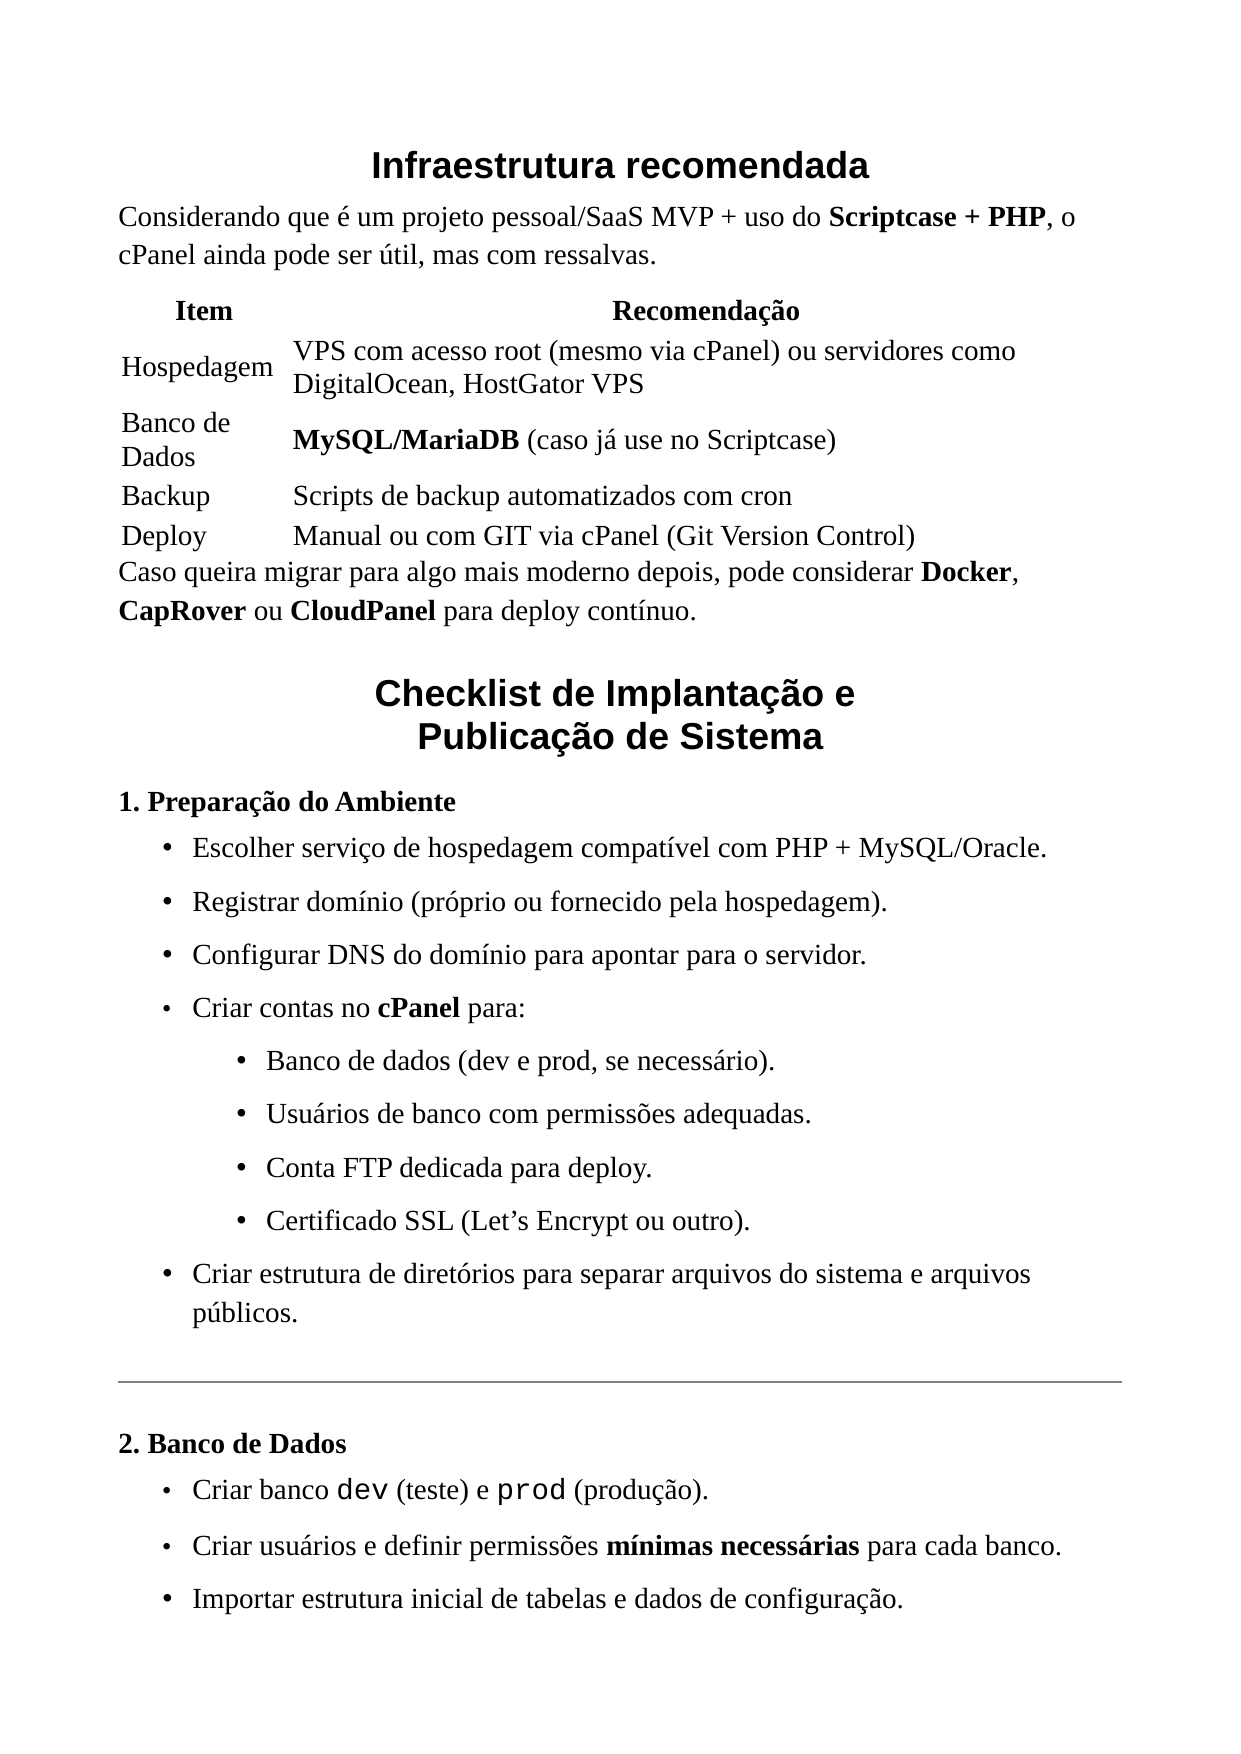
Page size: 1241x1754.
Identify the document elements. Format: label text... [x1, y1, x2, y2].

table_cell Banco de Dados [118, 403, 290, 476]
table_cell Hospedagem [118, 330, 290, 403]
list Banco de dados (dev e prod, se necessário). [236, 1043, 1122, 1077]
list Configurar DNS do domínio para apontar para o servidor. [162, 937, 1122, 971]
table_cell MySQL/MariaDB (caso já use no Scriptcase) [290, 403, 1122, 476]
table_cell Deploy [118, 515, 290, 554]
table_cell Scripts de backup automatizados com cron [290, 476, 1122, 515]
text Caso queira migrar para algo mais moderno depois, pode considerar Docker, CapRover ou CloudPanel para deploy contínuo. [118, 554, 1122, 626]
list Escolher serviço de hospedagem compatível com PHP + MySQL/Oracle. [162, 830, 1122, 864]
list Certificado SSL (Let’s Encrypt ou outro). [236, 1203, 1122, 1237]
list Criar usuários e definir permissões mínimas necessárias para cada banco. [162, 1528, 1122, 1561]
table_cell VPS com acesso root (mesmo via cPanel) ou servidores como DigitalOcean, HostGator VPS [290, 330, 1122, 403]
subtitle 1. Preparação do Ambiente [118, 784, 1122, 818]
list Criar banco dev (teste) e prod (produção). [162, 1472, 1122, 1508]
subtitle Checklist de Implantação e Publicação de Sistema [118, 671, 1122, 757]
text Considerando que é um projeto pessoal/SaaS MVP + uso do Scriptcase + PHP, o cPanel ainda pode ser útil, mas com ressalvas. [118, 199, 1122, 271]
list Criar estrutura de diretórios para separar arquivos do sistema e arquivos públicos. [162, 1256, 1122, 1328]
list Importar estrutura inicial de tabelas e dados de configuração. [162, 1581, 1122, 1615]
table_header Recomendação [290, 290, 1122, 330]
list Registrar domínio (próprio ou fornecido pela hospedagem). [162, 884, 1122, 917]
list Usuários de banco com permissões adequadas. [236, 1096, 1122, 1130]
subtitle Infraestrutura recomendada [118, 143, 1122, 186]
table_cell Manual ou com GIT via cPanel (Git Version Control) [290, 515, 1122, 554]
table_header Item [118, 290, 290, 330]
table_cell Backup [118, 476, 290, 515]
list Criar contas no cPanel para: [162, 990, 1122, 1024]
list Conta FTP dedicada para deploy. [236, 1150, 1122, 1183]
subtitle 2. Banco de Dados [118, 1426, 1122, 1459]
